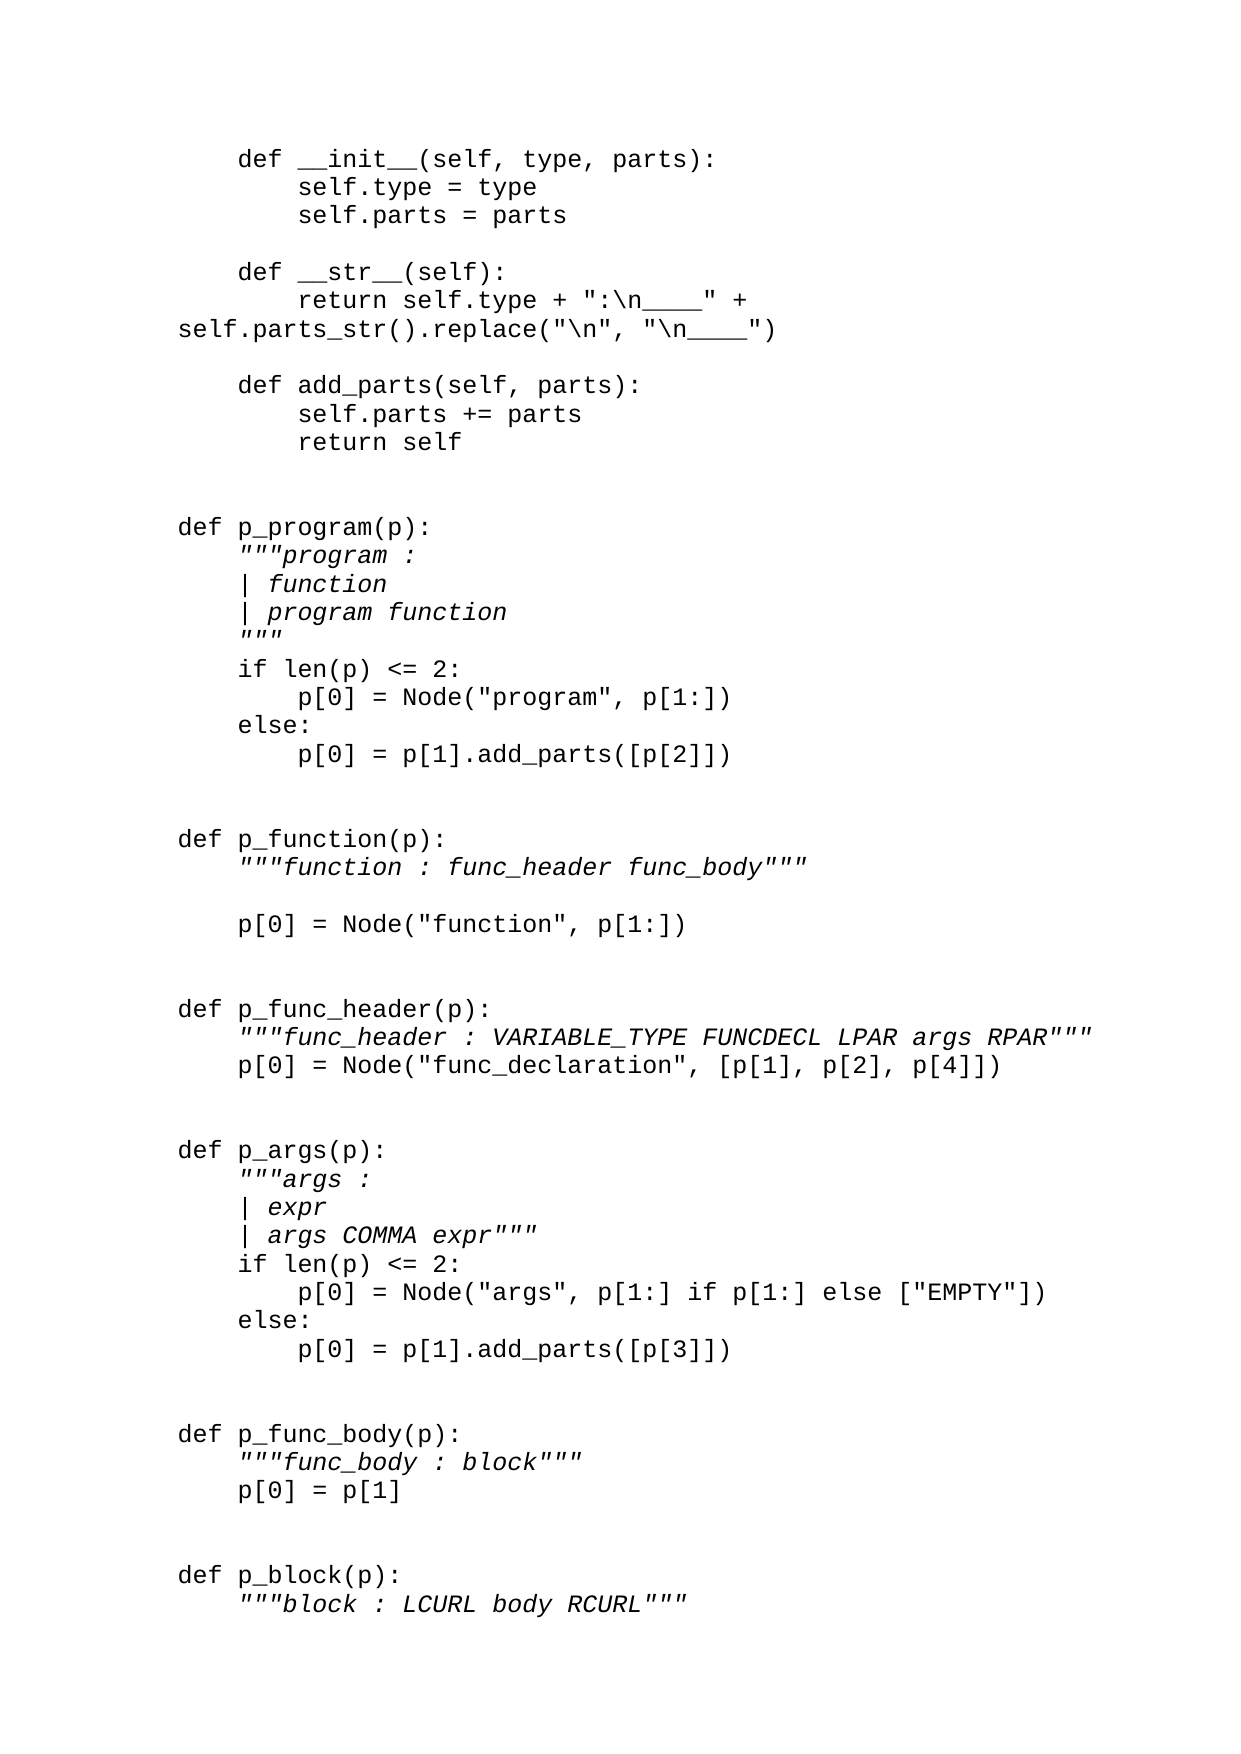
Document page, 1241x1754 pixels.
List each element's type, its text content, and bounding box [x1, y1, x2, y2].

text def __init__(self, type, parts): self.type = type self.parts = parts def __str__(self): return self.type + ":\n____" + self.parts_str().replace("\n", "\n____") def add_parts(self, parts): self.parts += parts return self def p_program(p): """program : | function | program function """ if len(p) <= 2: p[0] = Node("program", p[1:]) else: p[0] = p[1].add_parts([p[2]]) def p_function(p): """function : func_header func_body""" p[0] = Node("function", p[1:]) def p_func_header(p): """func_header : VARIABLE_TYPE FUNCDECL LPAR args RPAR""" p[0] = Node("func_declaration", [p[1], p[2], p[4]]) def p_args(p): """args : | expr | args COMMA expr""" if len(p) <= 2: p[0] = Node("args", p[1:] if p[1:] else ["EMPTY"]) else: p[0] = p[1].add_parts([p[3]]) def p_func_body(p): """func_body : block""" p[0] = p[1] def p_block(p): """block : LCURL body RCURL""" [177, 118, 1152, 1620]
